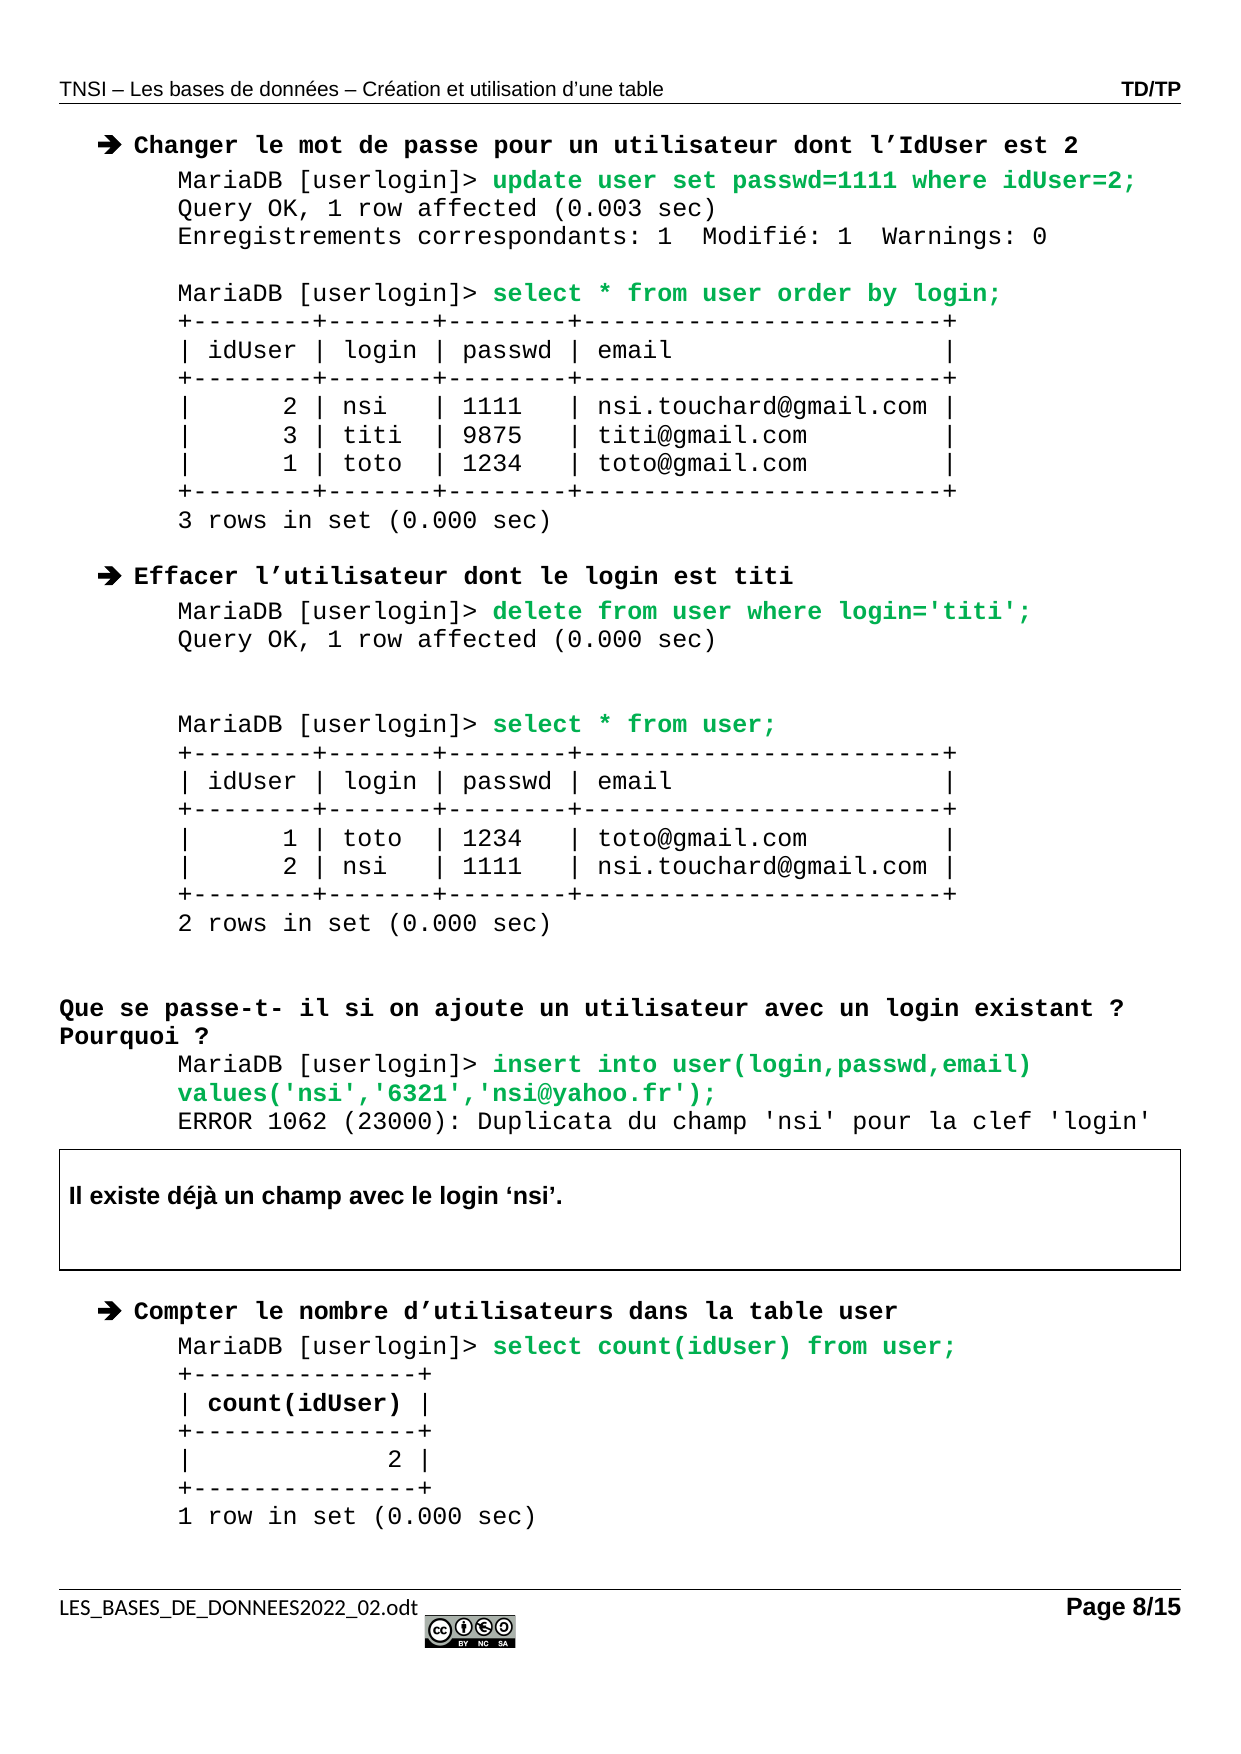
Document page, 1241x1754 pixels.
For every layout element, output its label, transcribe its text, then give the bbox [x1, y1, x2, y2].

list Changer le mot de passe pour un utilisateur dont l’IdUser est 2 [96, 133, 1181, 161]
text Enregistrements correspondants: 1 Modifié: 1 Warnings: 0 [177, 224, 1181, 252]
text +---------------+ [177, 1362, 1181, 1390]
text Query OK, 1 row affected (0.003 sec) [177, 196, 1181, 224]
text | 1 | toto | 1234 | toto@gmail.com | [177, 825, 1181, 853]
list Effacer l’utilisateur dont le login est titi [96, 564, 1181, 592]
text | 2 | [177, 1447, 1181, 1475]
text | 3 | titi | 9875 | titi@gmail.com | [177, 422, 1181, 451]
text +--------+-------+--------+------------------------+ [177, 366, 1181, 394]
text +---------------+ [177, 1418, 1181, 1447]
text +--------+-------+--------+------------------------+ [177, 309, 1181, 337]
text 2 rows in set (0.000 sec) [177, 910, 1181, 938]
text MariaDB [userlogin]> delete from user where login='titi'; [177, 598, 1181, 627]
text +--------+-------+--------+------------------------+ [177, 882, 1181, 910]
text MariaDB [userlogin]> select * from user order by login; [177, 281, 1181, 309]
list Compter le nombre d’utilisateurs dans la table user [96, 1299, 1181, 1327]
text Il existe déjà un champ avec le login ‘nsi’. [60, 1178, 1180, 1210]
text ERROR 1062 (23000): Duplicata du champ 'nsi' pour la clef 'login' [177, 1108, 1181, 1137]
text | 2 | nsi | 1111 | nsi.touchard@gmail.com | [177, 853, 1181, 882]
text +---------------+ [177, 1475, 1181, 1503]
text | idUser | login | passwd | email | [177, 768, 1181, 797]
text MariaDB [userlogin]> insert into user(login,passwd,email) values('nsi','6321','nsi@yahoo.fr'); [177, 1052, 1181, 1108]
text | count(idUser) | [177, 1390, 1181, 1418]
text MariaDB [userlogin]> update user set passwd=1111 where idUser=2; [177, 167, 1181, 196]
text | 2 | nsi | 1111 | nsi.touchard@gmail.com | [177, 394, 1181, 422]
text Que se passe-t- il si on ajoute un utilisateur avec un login existant ? Pourquoi ? [59, 995, 1181, 1052]
text 1 row in set (0.000 sec) [177, 1503, 1181, 1532]
text +--------+-------+--------+------------------------+ [177, 479, 1181, 507]
text MariaDB [userlogin]> select count(idUser) from user; [177, 1333, 1181, 1362]
text | idUser | login | passwd | email | [177, 337, 1181, 366]
text +--------+-------+--------+------------------------+ [177, 797, 1181, 825]
text 3 rows in set (0.000 sec) [177, 507, 1181, 536]
text Query OK, 1 row affected (0.000 sec) [177, 627, 1181, 655]
text +--------+-------+--------+------------------------+ [177, 740, 1181, 768]
text | 1 | toto | 1234 | toto@gmail.com | [177, 451, 1181, 479]
text MariaDB [userlogin]> select * from user; [177, 712, 1181, 740]
